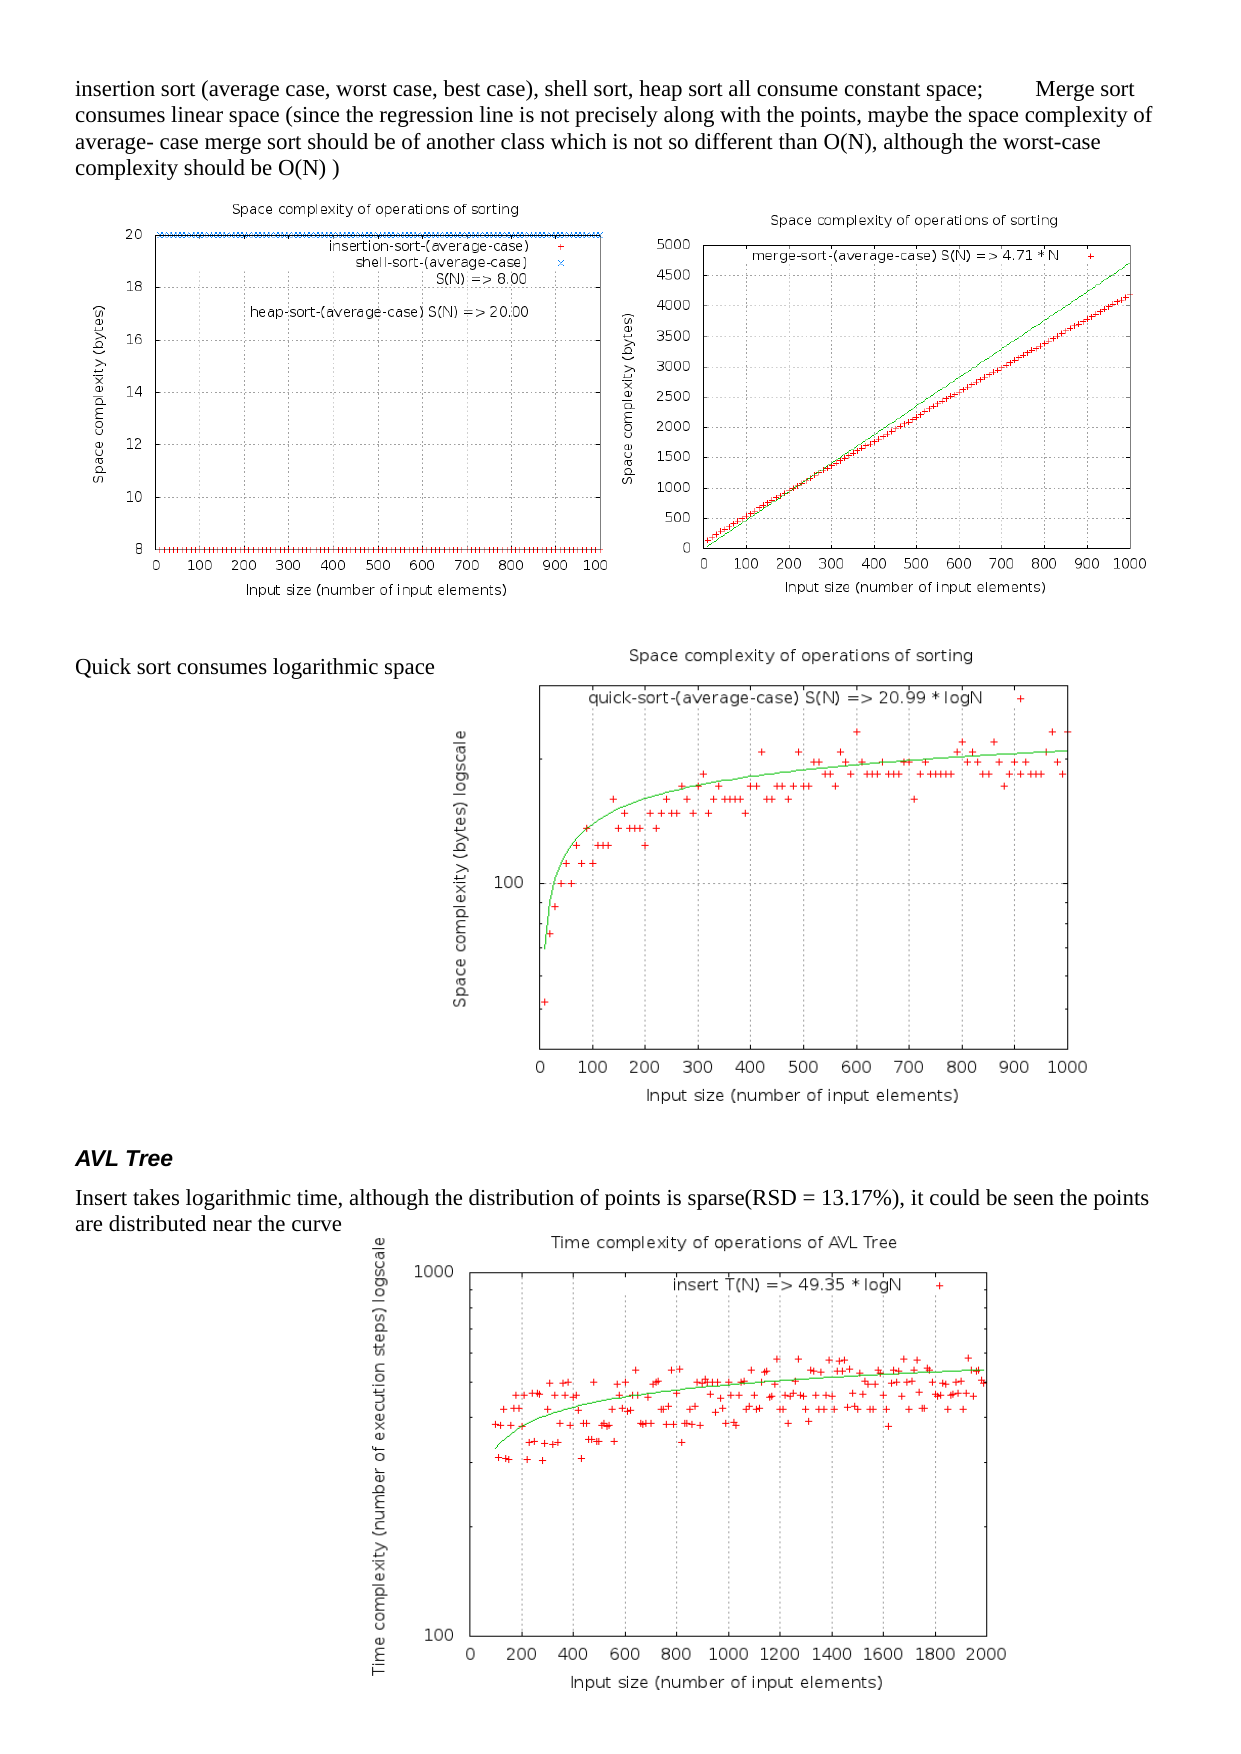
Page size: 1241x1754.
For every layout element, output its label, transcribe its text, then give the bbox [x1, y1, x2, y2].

subtitle AVL Tree [75, 1145, 1165, 1171]
text Insert takes logarithmic time, although the distribution of points is sparse(RSD = 13.17%), it could be seen the points are distributed near the curve [75, 1183, 1165, 1236]
picture [366, 1215, 1021, 1697]
picture [78, 185, 1153, 602]
text insertion sort (average case, worst case, best case), shell sort, heap sort all consume constant space; Merge sort consumes linear space (since the regression line is not precisely along with the points, maybe the space complexity of average- case merge sort should be of another class which is not so different than O(N), although the worst-case complexity should be O(N) ) [75, 75, 1165, 180]
text Quick sort consumes logarithmic space [75, 653, 447, 680]
picture [447, 628, 1102, 1110]
text [1102, 653, 1165, 680]
